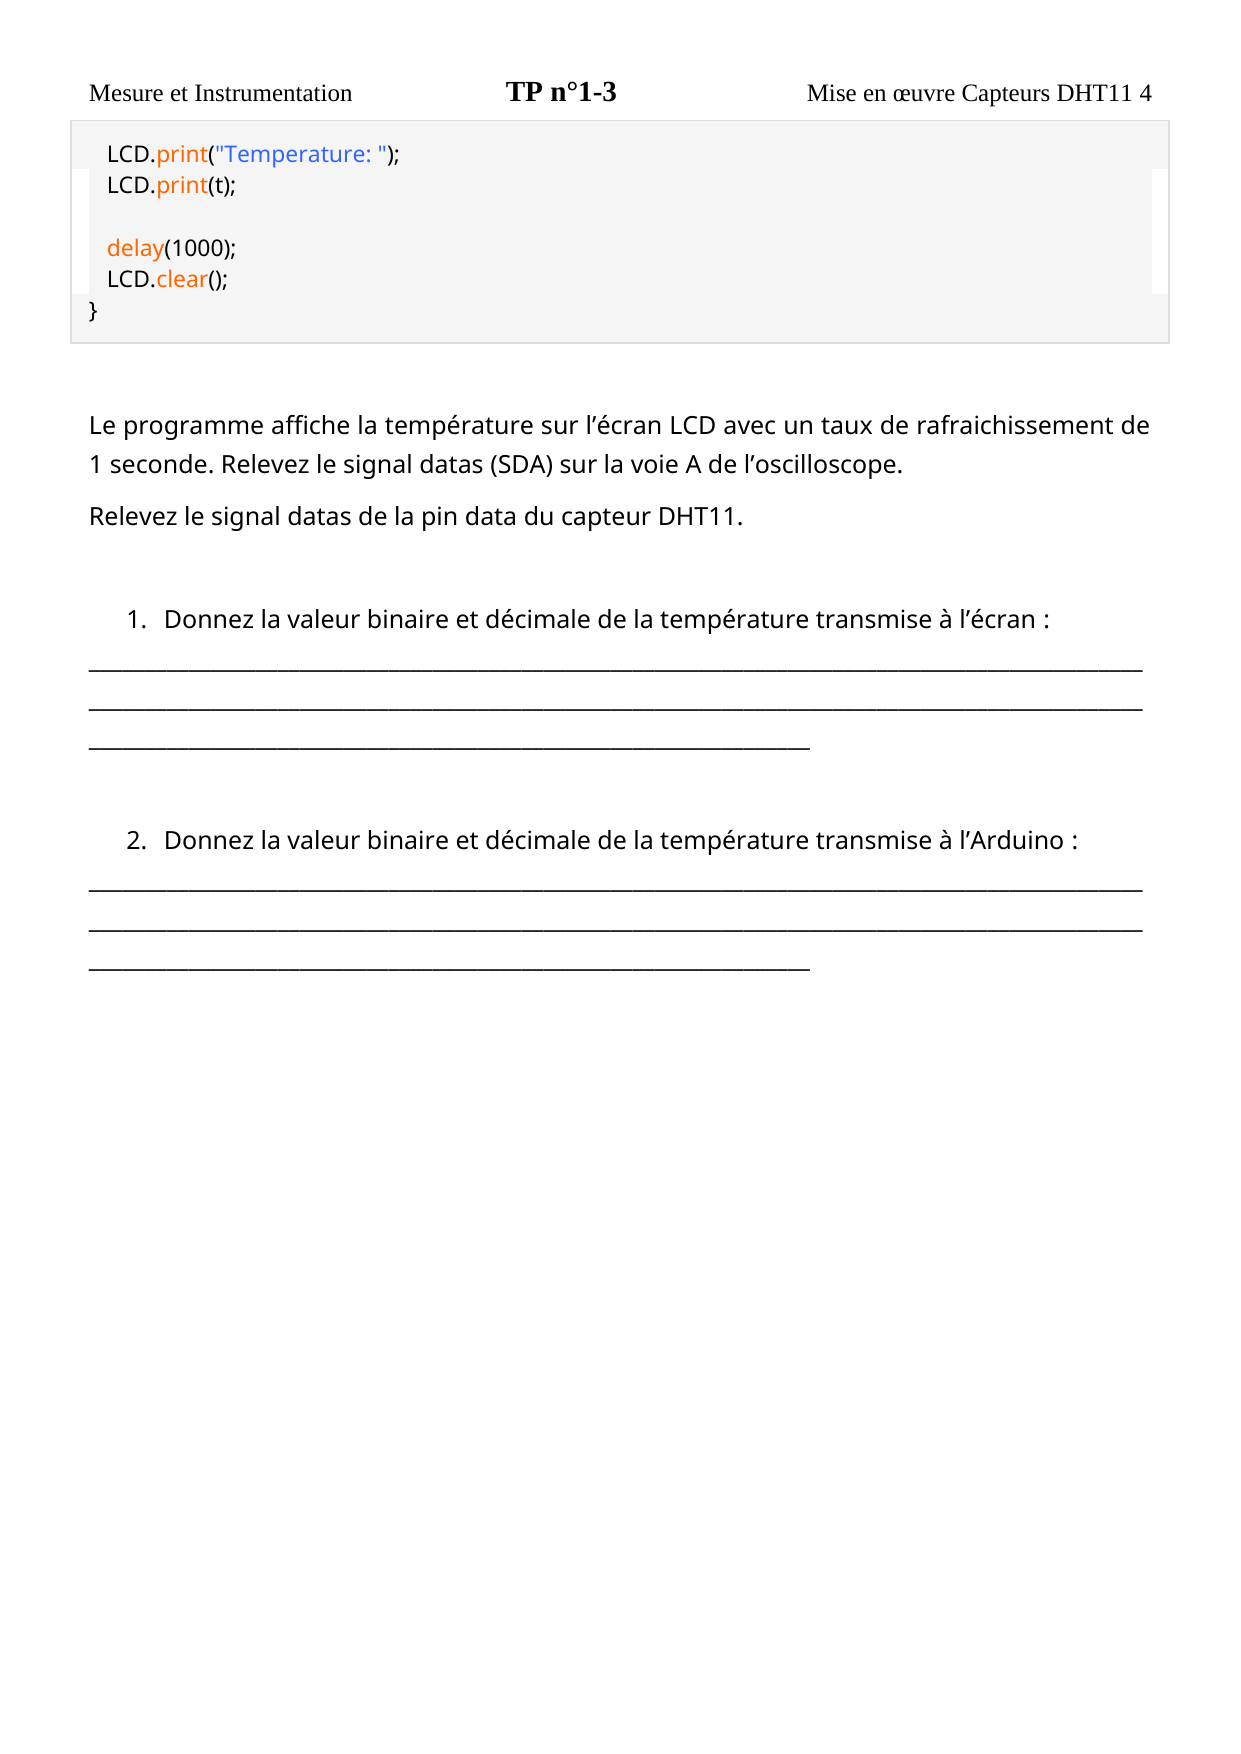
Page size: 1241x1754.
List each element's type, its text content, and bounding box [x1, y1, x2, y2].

text _______________________________________________________________________________________________________________________________________________________________________________________________________________________________________________________________ [89, 862, 1152, 974]
text LCD.print(t); [89, 169, 1152, 201]
text } [72, 276, 1168, 342]
list Donnez la valeur binaire et décimale de la température transmise à l’écran : [126, 602, 1152, 636]
list Donnez la valeur binaire et décimale de la température transmise à l’Arduino : [126, 823, 1152, 857]
text _______________________________________________________________________________________________________________________________________________________________________________________________________________________________________________________________ [89, 641, 1152, 754]
text LCD.clear(); [89, 263, 1152, 276]
text Le programme affiche la température sur l’écran LCD avec un taux de rafraichissement de 1 seconde. Relevez le signal datas (SDA) sur la voie A de l’oscilloscope. [89, 408, 1152, 481]
text LCD.print("Temperature: "); [72, 121, 1168, 169]
text delay(1000); [89, 232, 1152, 263]
text Relevez le signal datas de la pin data du capteur DHT11. [89, 499, 1152, 533]
